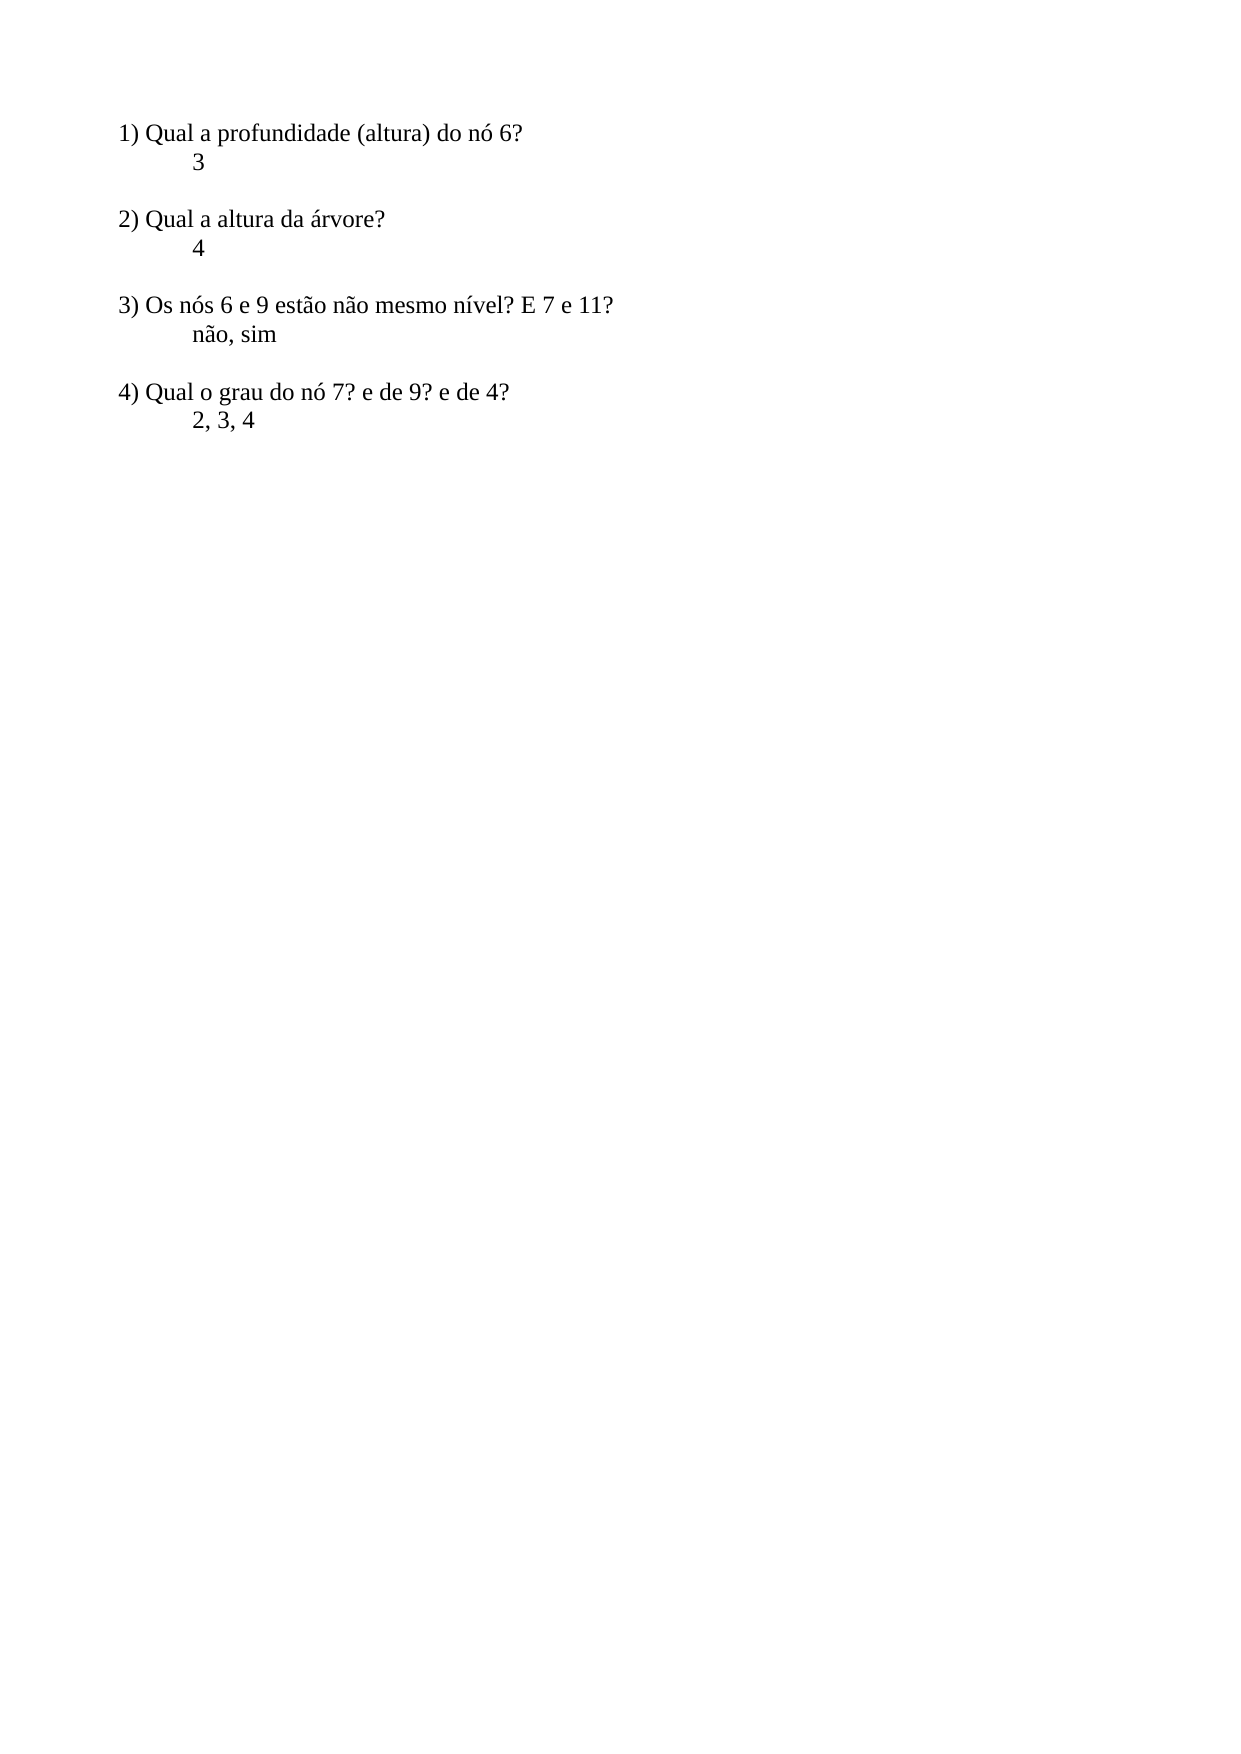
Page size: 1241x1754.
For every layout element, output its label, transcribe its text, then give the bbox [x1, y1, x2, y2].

text 4) Qual o grau do nó 7? e de 9? e de 4? [118, 377, 1122, 406]
text 2, 3, 4 [118, 406, 1122, 434]
text 3 [118, 147, 1122, 176]
text 3) Os nós 6 e 9 estão não mesmo nível? E 7 e 11? [118, 291, 1122, 319]
text não, sim [118, 319, 1122, 348]
text 4 [118, 233, 1122, 262]
text 2) Qual a altura da árvore? [118, 204, 1122, 233]
text 1) Qual a profundidade (altura) do nó 6? [118, 118, 1122, 147]
